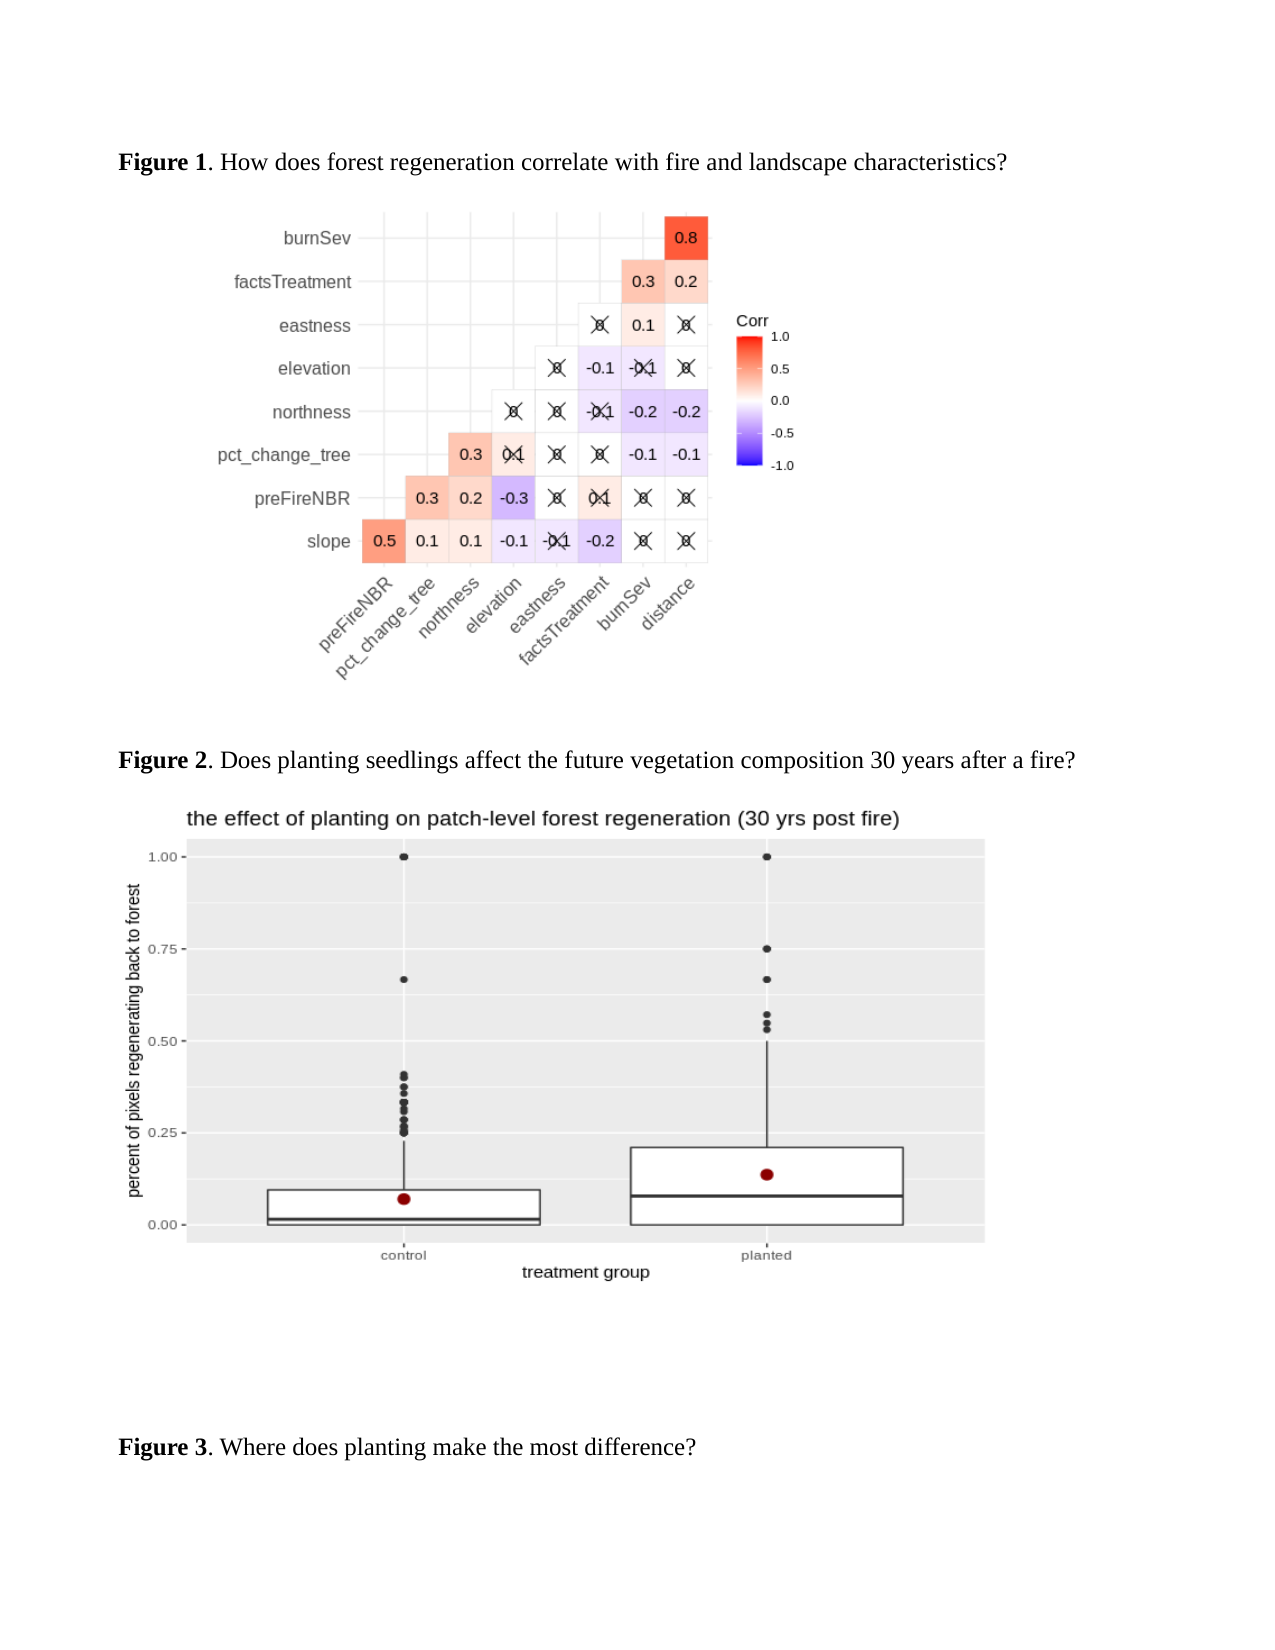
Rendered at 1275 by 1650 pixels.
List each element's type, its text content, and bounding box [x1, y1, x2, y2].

text Figure 2. Does planting seedlings affect the future vegetation composition 30 years after a fire? [118, 746, 1157, 774]
text Figure 3. Where does planting make the most difference? [118, 1432, 1157, 1461]
picture [118, 204, 902, 689]
picture [118, 803, 994, 1289]
text Figure 1. How does forest regeneration correlate with fire and landscape characteristics? [118, 147, 1157, 176]
